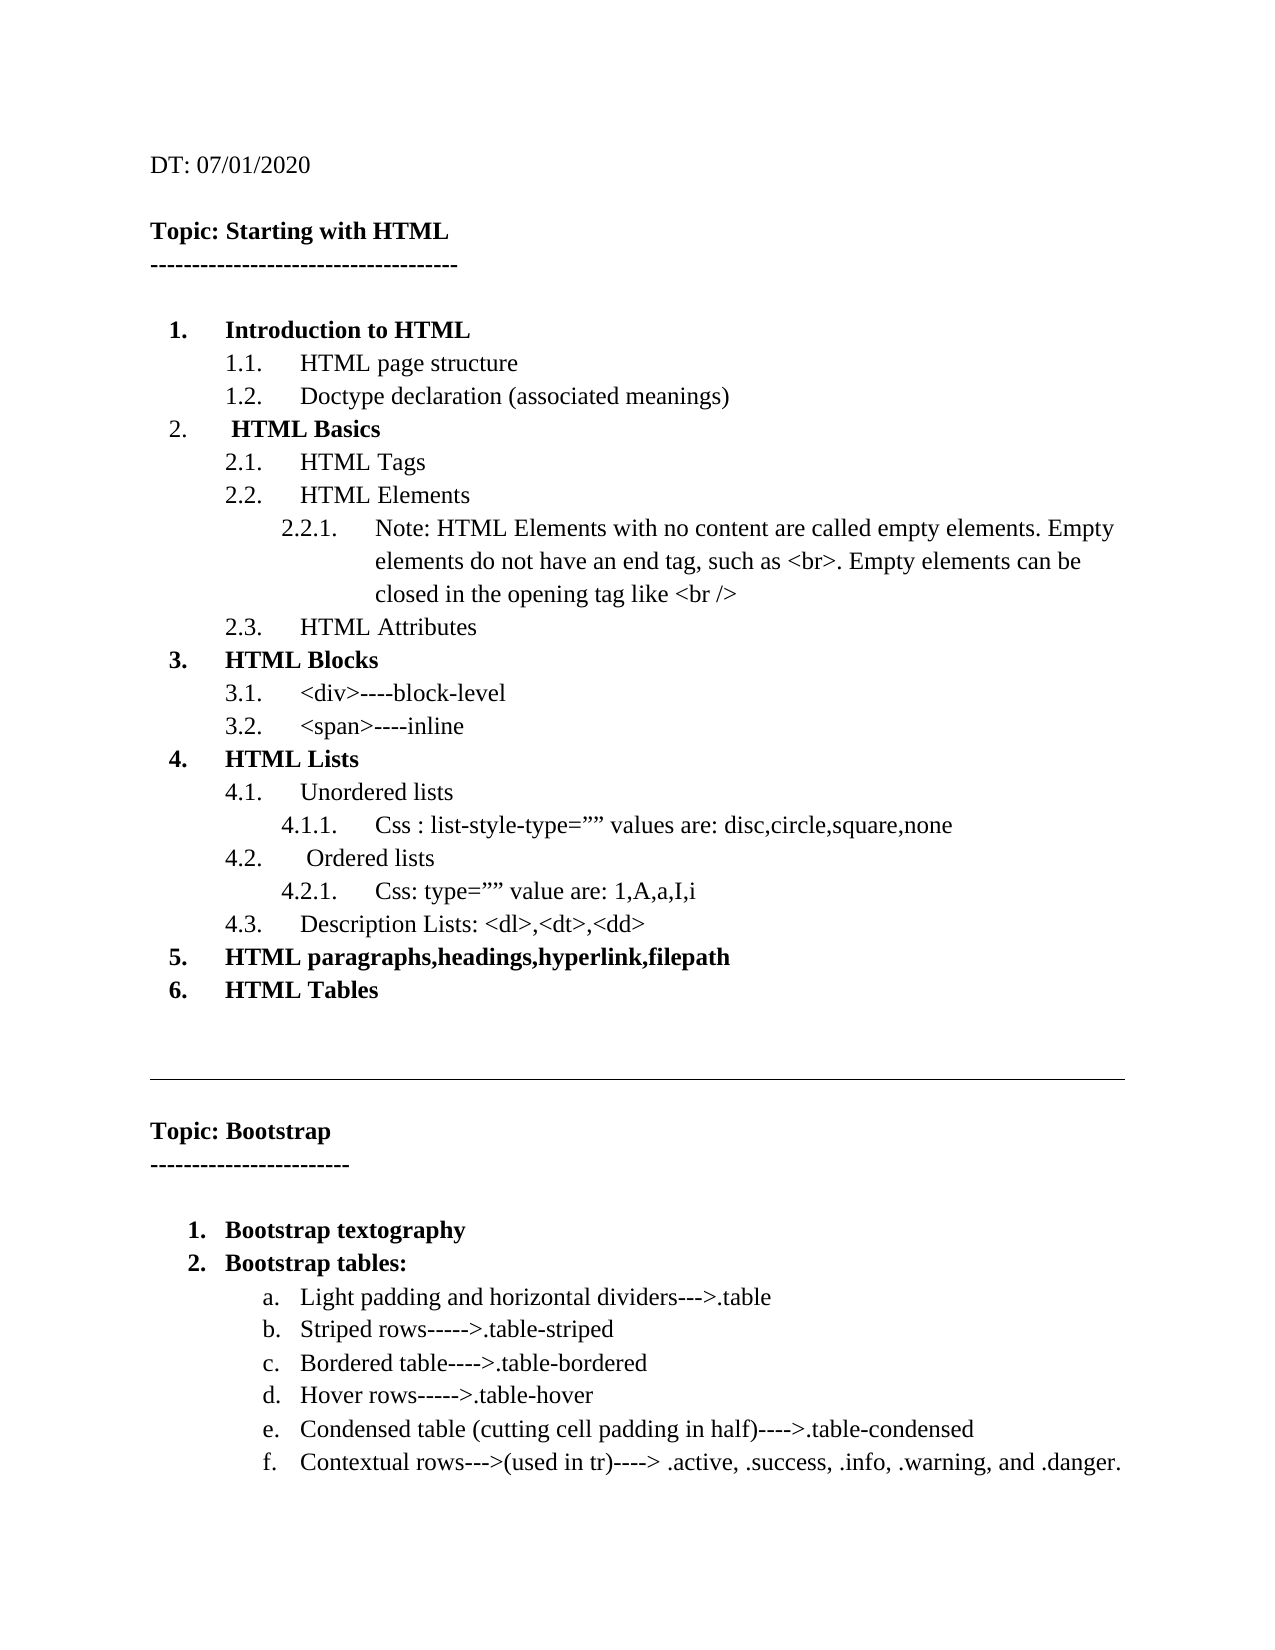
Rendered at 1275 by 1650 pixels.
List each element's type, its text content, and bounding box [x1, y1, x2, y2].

list HTML Tags [262, 447, 1125, 476]
list HTML Attributes [262, 612, 1125, 641]
text Topic: Bootstrap [150, 1116, 1125, 1145]
list HTML Basics [187, 414, 1125, 443]
list Ordered lists [262, 843, 1125, 872]
list Bordered table---->.table-bordered [262, 1348, 1125, 1376]
list HTML Blocks [187, 645, 1125, 674]
list HTML page structure [262, 348, 1125, 377]
list HTML paragraphs,headings,hyperlink,filepath [187, 942, 1125, 971]
list Unordered lists [262, 777, 1125, 806]
list Contextual rows--->(used in tr)----> .active, .success, .info, .warning, and .danger. [262, 1447, 1125, 1475]
list Striped rows----->.table-striped [262, 1314, 1125, 1343]
list Css : list-style-type=”” values are: disc,circle,square,none [337, 810, 1125, 839]
text ------------------------------------- [150, 249, 1125, 278]
list Bootstrap tables: [187, 1248, 1125, 1277]
list <span>----inline [262, 711, 1125, 740]
list HTML Elements [262, 480, 1125, 509]
text Topic: Starting with HTML [150, 216, 1125, 245]
text DT: 07/01/2020 [150, 150, 1125, 179]
list HTML Tables [187, 976, 1125, 1004]
list Light padding and horizontal dividers--->.table [262, 1282, 1125, 1310]
list Note: HTML Elements with no content are called empty elements. Empty elements do not have an end tag, such as <br>. Empty elements can be closed in the opening tag like <br /> [337, 513, 1125, 608]
list Hover rows----->.table-hover [262, 1381, 1125, 1409]
list <div>----block-level [262, 678, 1125, 707]
list Doctype declaration (associated meanings) [262, 381, 1125, 410]
text ------------------------ [150, 1149, 1125, 1178]
list Description Lists: <dl>,<dt>,<dd> [262, 909, 1125, 938]
list Bootstrap textography [187, 1216, 1125, 1244]
list HTML Lists [187, 744, 1125, 773]
list Introduction to HTML [187, 315, 1125, 344]
list Css: type=”” value are: 1,A,a,I,i [337, 876, 1125, 905]
list Condensed table (cutting cell padding in half)---->.table-condensed [262, 1414, 1125, 1442]
